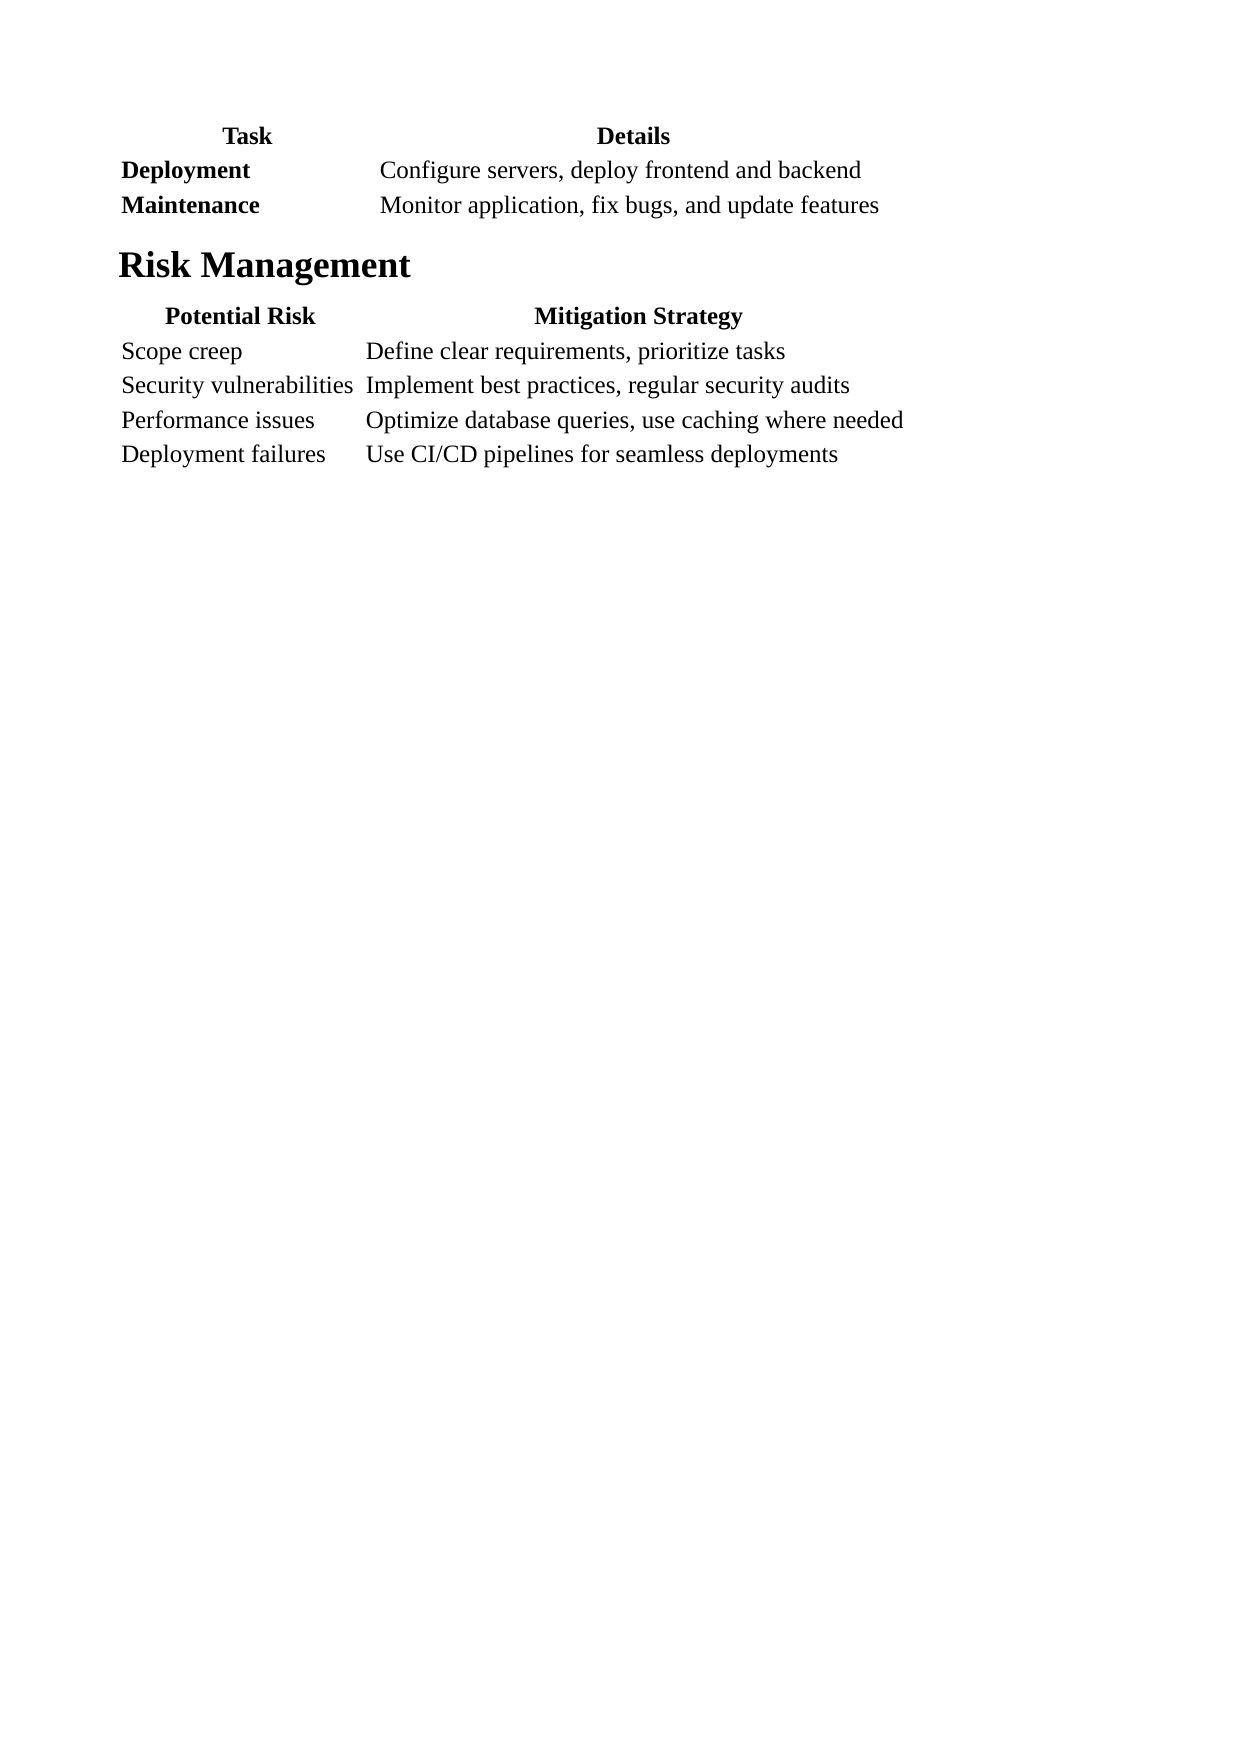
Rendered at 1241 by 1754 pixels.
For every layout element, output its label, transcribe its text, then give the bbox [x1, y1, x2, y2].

table_cell Scope creep [118, 333, 363, 367]
table_cell Optimize database queries, use caching where needed [363, 402, 915, 437]
table_cell Deployment [118, 153, 377, 187]
table_cell Monitor application, fix bugs, and update features [377, 187, 890, 222]
table_header Potential Risk [118, 298, 363, 333]
table_header Details [377, 118, 890, 153]
table_cell Implement best practices, regular security audits [363, 368, 915, 402]
table_cell Security vulnerabilities [118, 368, 363, 402]
table_cell Maintenance [118, 187, 377, 222]
table_cell Define clear requirements, prioritize tasks [363, 333, 915, 367]
table_cell Deployment failures [118, 437, 363, 471]
table_cell Performance issues [118, 402, 363, 437]
table_cell Configure servers, deploy frontend and backend [377, 153, 890, 187]
table_header Task [118, 118, 377, 153]
table_header Mitigation Strategy [363, 298, 915, 333]
subtitle Risk Management [118, 243, 1122, 286]
table_cell Use CI/CD pipelines for seamless deployments [363, 437, 915, 471]
